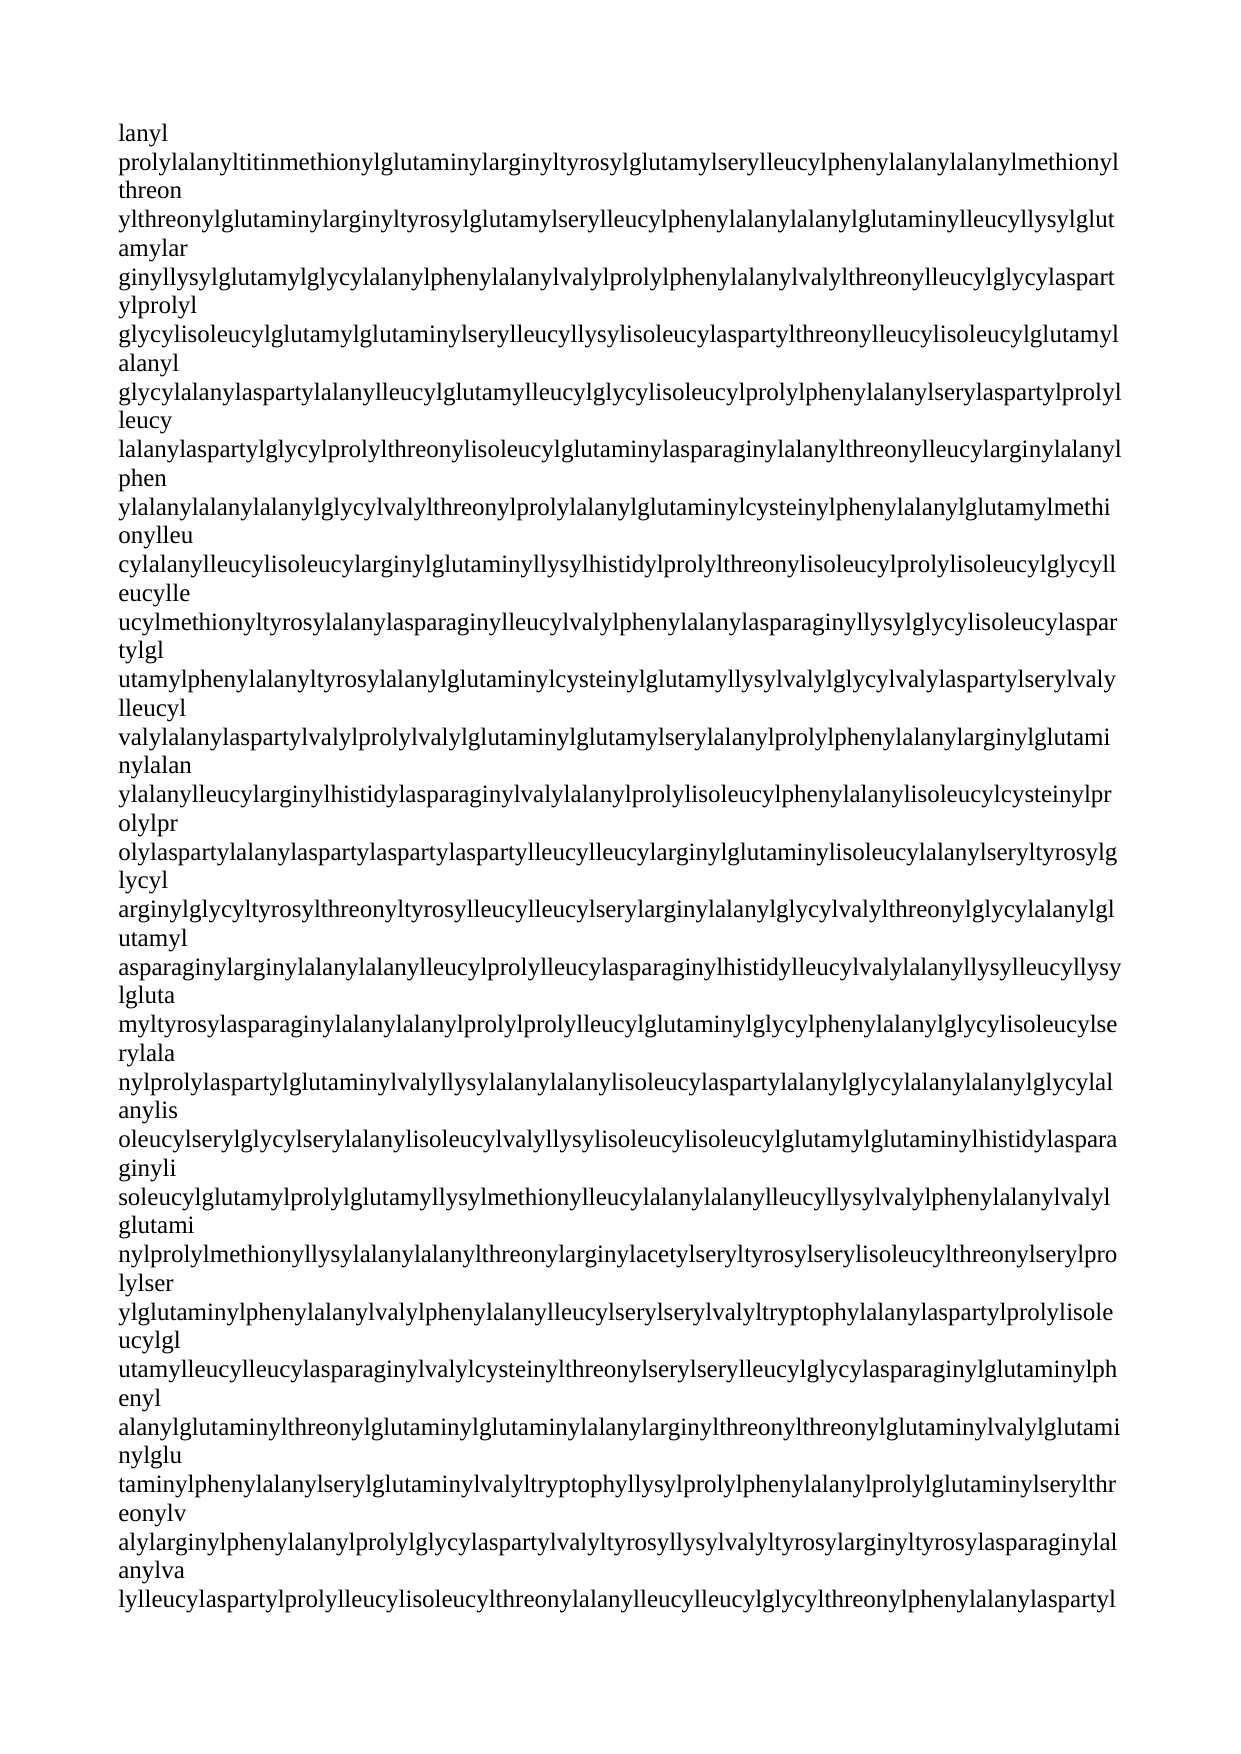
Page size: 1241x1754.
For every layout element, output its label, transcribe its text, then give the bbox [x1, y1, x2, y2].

text lanyl prolylalanyltitinmethionylglutaminylarginyltyrosylglutamylserylleucylphenylalanylalanylmethionylthreon ylthreonylglutaminylarginyltyrosylglutamylserylleucylphenylalanylalanylglutaminylleucyllysylglutamylar ginyllysylglutamylglycylalanylphenylalanylvalylprolylphenylalanylvalylthreonylleucylglycylaspartylprolyl glycylisoleucylglutamylglutaminylserylleucyllysylisoleucylaspartylthreonylleucylisoleucylglutamylalanyl glycylalanylaspartylalanylleucylglutamylleucylglycylisoleucylprolylphenylalanylserylaspartylprolylleucy lalanylaspartylglycylprolylthreonylisoleucylglutaminylasparaginylalanylthreonylleucylarginylalanylphen ylalanylalanylalanylglycylvalylthreonylprolylalanylglutaminylcysteinylphenylalanylglutamylmethionylleu cylalanylleucylisoleucylarginylglutaminyllysylhistidylprolylthreonylisoleucylprolylisoleucylglycylleucylle ucylmethionyltyrosylalanylasparaginylleucylvalylphenylalanylasparaginyllysylglycylisoleucylaspartylgl utamylphenylalanyltyrosylalanylglutaminylcysteinylglutamyllysylvalylglycylvalylaspartylserylvalylleucyl valylalanylaspartylvalylprolylvalylglutaminylglutamylserylalanylprolylphenylalanylarginylglutaminylalan ylalanylleucylarginylhistidylasparaginylvalylalanylprolylisoleucylphenylalanylisoleucylcysteinylprolylpr olylaspartylalanylaspartylaspartylaspartylleucylleucylarginylglutaminylisoleucylalanylseryltyrosylglycyl arginylglycyltyrosylthreonyltyrosylleucylleucylserylarginylalanylglycylvalylthreonylglycylalanylglutamyl asparaginylarginylalanylalanylleucylprolylleucylasparaginylhistidylleucylvalylalanyllysylleucyllysylgluta myltyrosylasparaginylalanylalanylprolylprolylleucylglutaminylglycylphenylalanylglycylisoleucylserylala nylprolylaspartylglutaminylvalyllysylalanylalanylisoleucylaspartylalanylglycylalanylalanylglycylalanylis oleucylserylglycylserylalanylisoleucylvalyllysylisoleucylisoleucylglutamylglutaminylhistidylasparaginyli soleucylglutamylprolylglutamyllysylmethionylleucylalanylalanylleucyllysylvalylphenylalanylvalylglutami nylprolylmethionyllysylalanylalanylthreonylarginylacetylseryltyrosylserylisoleucylthreonylserylprolylser ylglutaminylphenylalanylvalylphenylalanylleucylserylserylvalyltryptophylalanylaspartylprolylisoleucylgl utamylleucylleucylasparaginylvalylcysteinylthreonylserylserylleucylglycylasparaginylglutaminylphenyl alanylglutaminylthreonylglutaminylglutaminylalanylarginylthreonylthreonylglutaminylvalylglutaminylglu taminylphenylalanylserylglutaminylvalyltryptophyllysylprolylphenylalanylprolylglutaminylserylthreonylv alylarginylphenylalanylprolylglycylaspartylvalyltyrosyllysylvalyltyrosylarginyltyrosylasparaginylalanylva lylleucylaspartylprolylleucylisoleucylthreonylalanylleucylleucylglycylthreonylphenylalanylaspartyl [118, 118, 1122, 1613]
